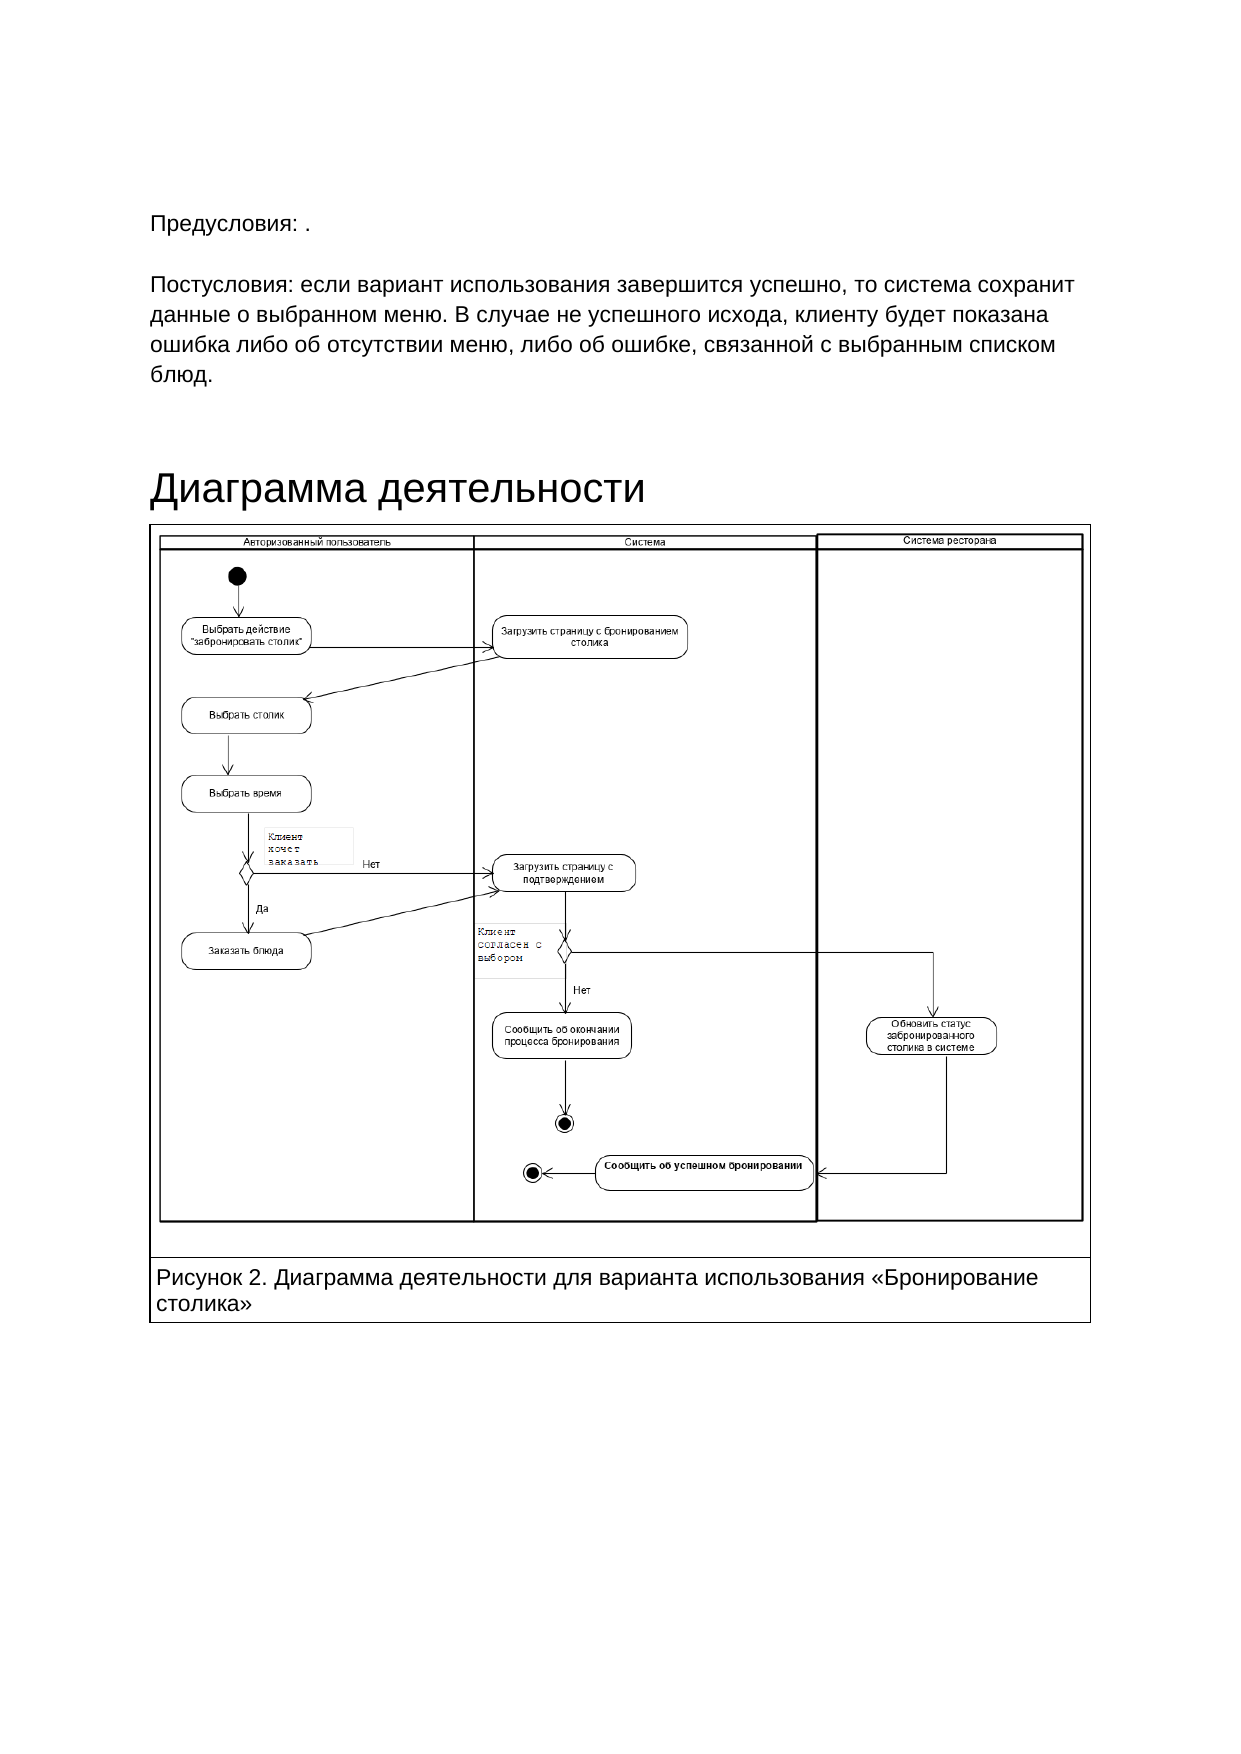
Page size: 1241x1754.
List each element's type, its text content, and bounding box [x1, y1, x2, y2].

subtitle Диаграмма деятельности [150, 463, 1090, 511]
table_header [151, 525, 1090, 1257]
picture [155, 530, 1085, 1225]
table_cell Рисунок 2. Диаграмма деятельности для варианта использования «Бронирование столика» [151, 1258, 1090, 1322]
text Предусловия: . Постусловия: если вариант использования завершится успешно, то система сохранит данные о выбранном меню. В случае не успешного исхода, клиенту будет показана ошибка либо об отсутствии меню, либо об ошибке, связанной с выбранным списком блюд. [150, 150, 1090, 388]
